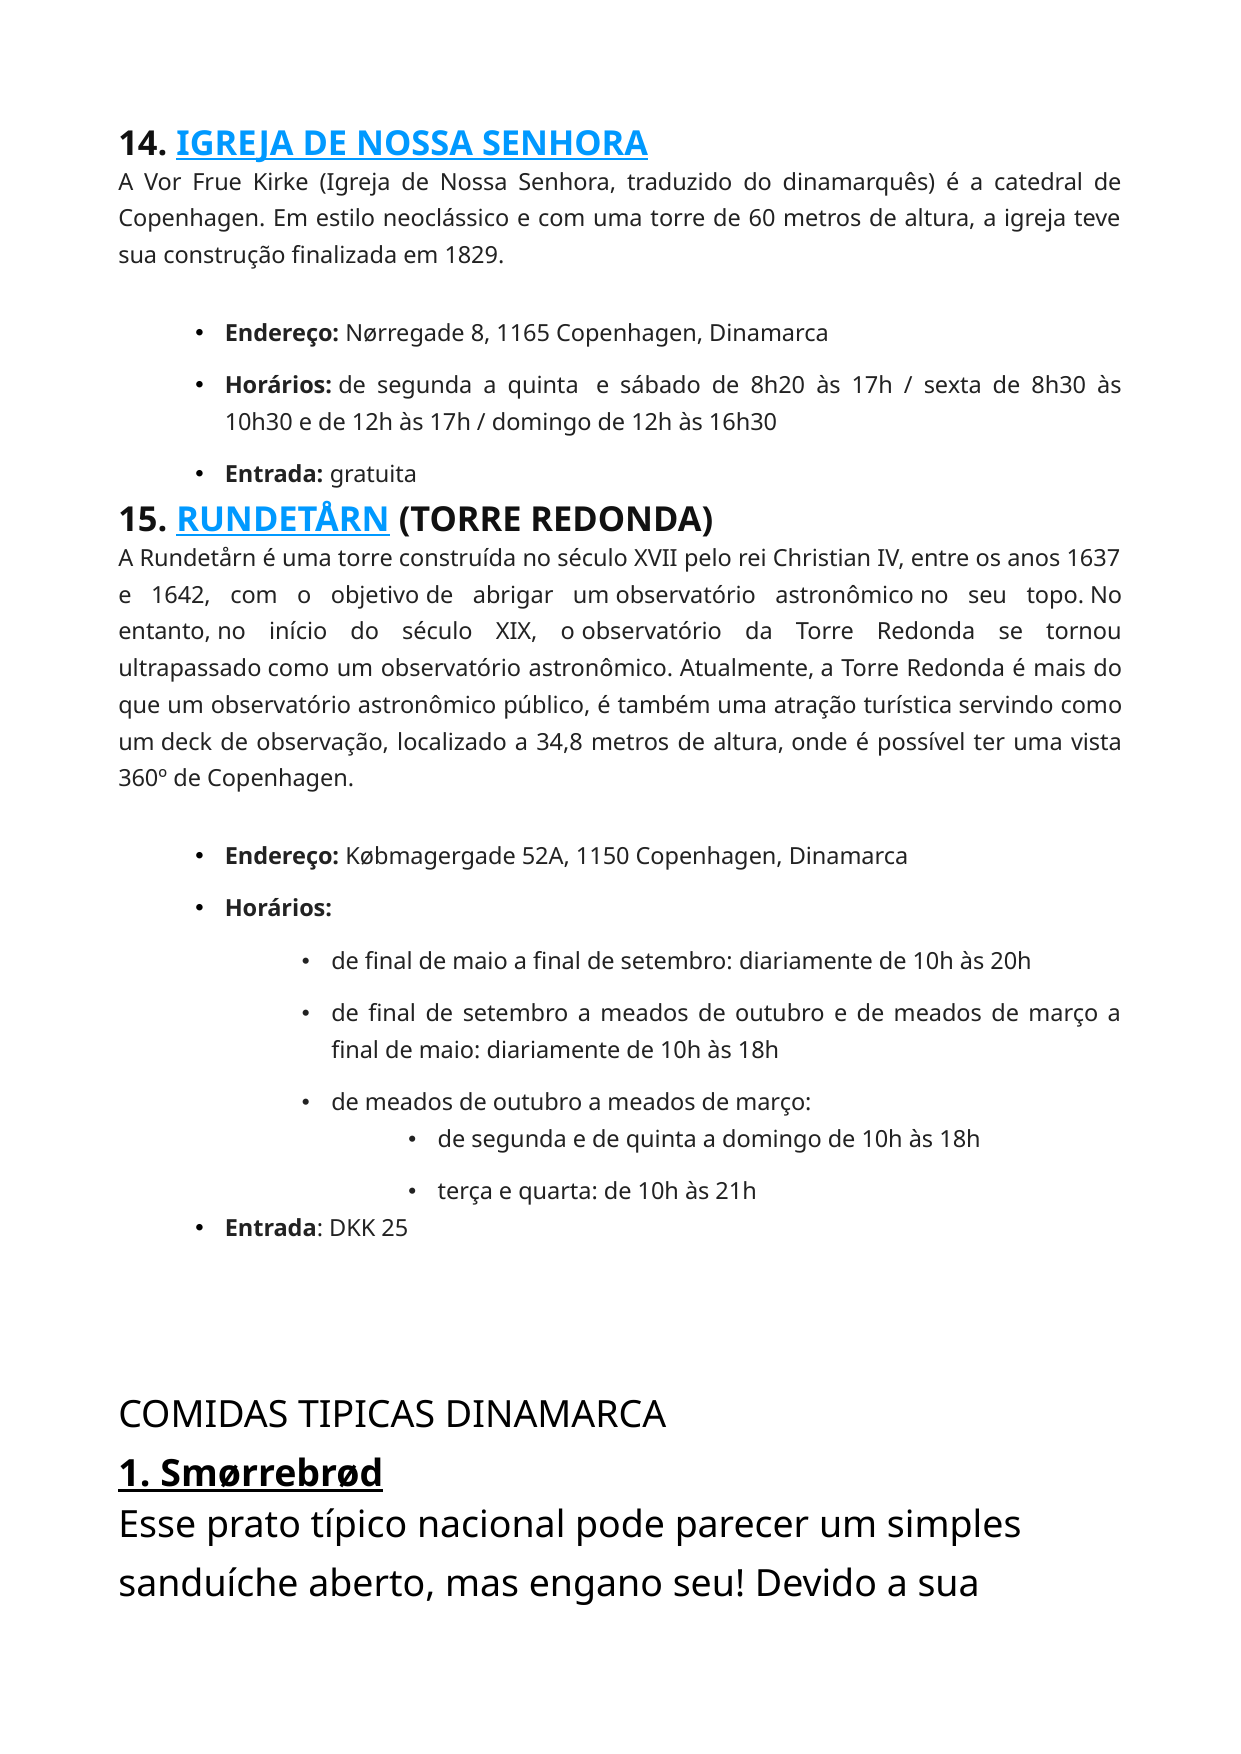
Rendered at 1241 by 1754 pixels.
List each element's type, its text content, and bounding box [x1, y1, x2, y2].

list Endereço: Købmagergade 52A, 1150 Copenhagen, Dinamarca [195, 839, 1122, 871]
text Esse prato típico nacional pode parecer um simples sanduíche aberto, mas engano seu! Devido a sua [118, 1497, 1122, 1607]
subtitle 15. RUNDETÅRN (TORRE REDONDA) [118, 494, 1122, 541]
list Entrada: DKK 25 [195, 1211, 1122, 1243]
list de final de setembro a meados de outubro e de meados de março a final de maio: diariamente de 10h às 18h [302, 996, 1122, 1065]
list de final de maio a final de setembro: diariamente de 10h às 20h [302, 944, 1122, 976]
list terça e quarta: de 10h às 21h [408, 1175, 1122, 1207]
text A Rundetårn é uma torre construída no século XVII pelo rei Christian IV, entre os anos 1637 e 1642, com o objetivo de abrigar um observatório astronômico no seu topo. No entanto, no início do século XIX, o observatório da Torre Redonda se tornou ultrapassado como um observatório astronômico. Atualmente, a Torre Redonda é mais do que um observatório astronômico público, é também uma atração turística servindo como um deck de observação, localizado a 34,8 metros de altura, onde é possível ter uma vista 360º de Copenhagen. [118, 541, 1122, 794]
list Horários: de segunda a quinta e sábado de 8h20 às 17h / sexta de 8h30 às 10h30 e de 12h às 17h / domingo de 12h às 16h30 [195, 368, 1122, 437]
subtitle 1. Smørrebrød [118, 1446, 1122, 1497]
list de segunda e de quinta a domingo de 10h às 18h [408, 1122, 1122, 1154]
list Horários: [195, 892, 1122, 923]
list Endereço: Nørregade 8, 1165 Copenhagen, Dinamarca [195, 316, 1122, 348]
text A Vor Frue Kirke (Igreja de Nossa Senhora, traduzido do dinamarquês) é a catedral de Copenhagen. Em estilo neoclássico e com uma torre de 60 metros de altura, a igreja teve sua construção finalizada em 1829. [118, 165, 1122, 271]
list de meados de outubro a meados de março: [302, 1086, 1122, 1117]
subtitle 14. IGREJA DE NOSSA SENHORA [118, 118, 1122, 165]
text COMIDAS TIPICAS DINAMARCA [118, 1387, 1122, 1438]
list Entrada: gratuita [195, 457, 1122, 489]
